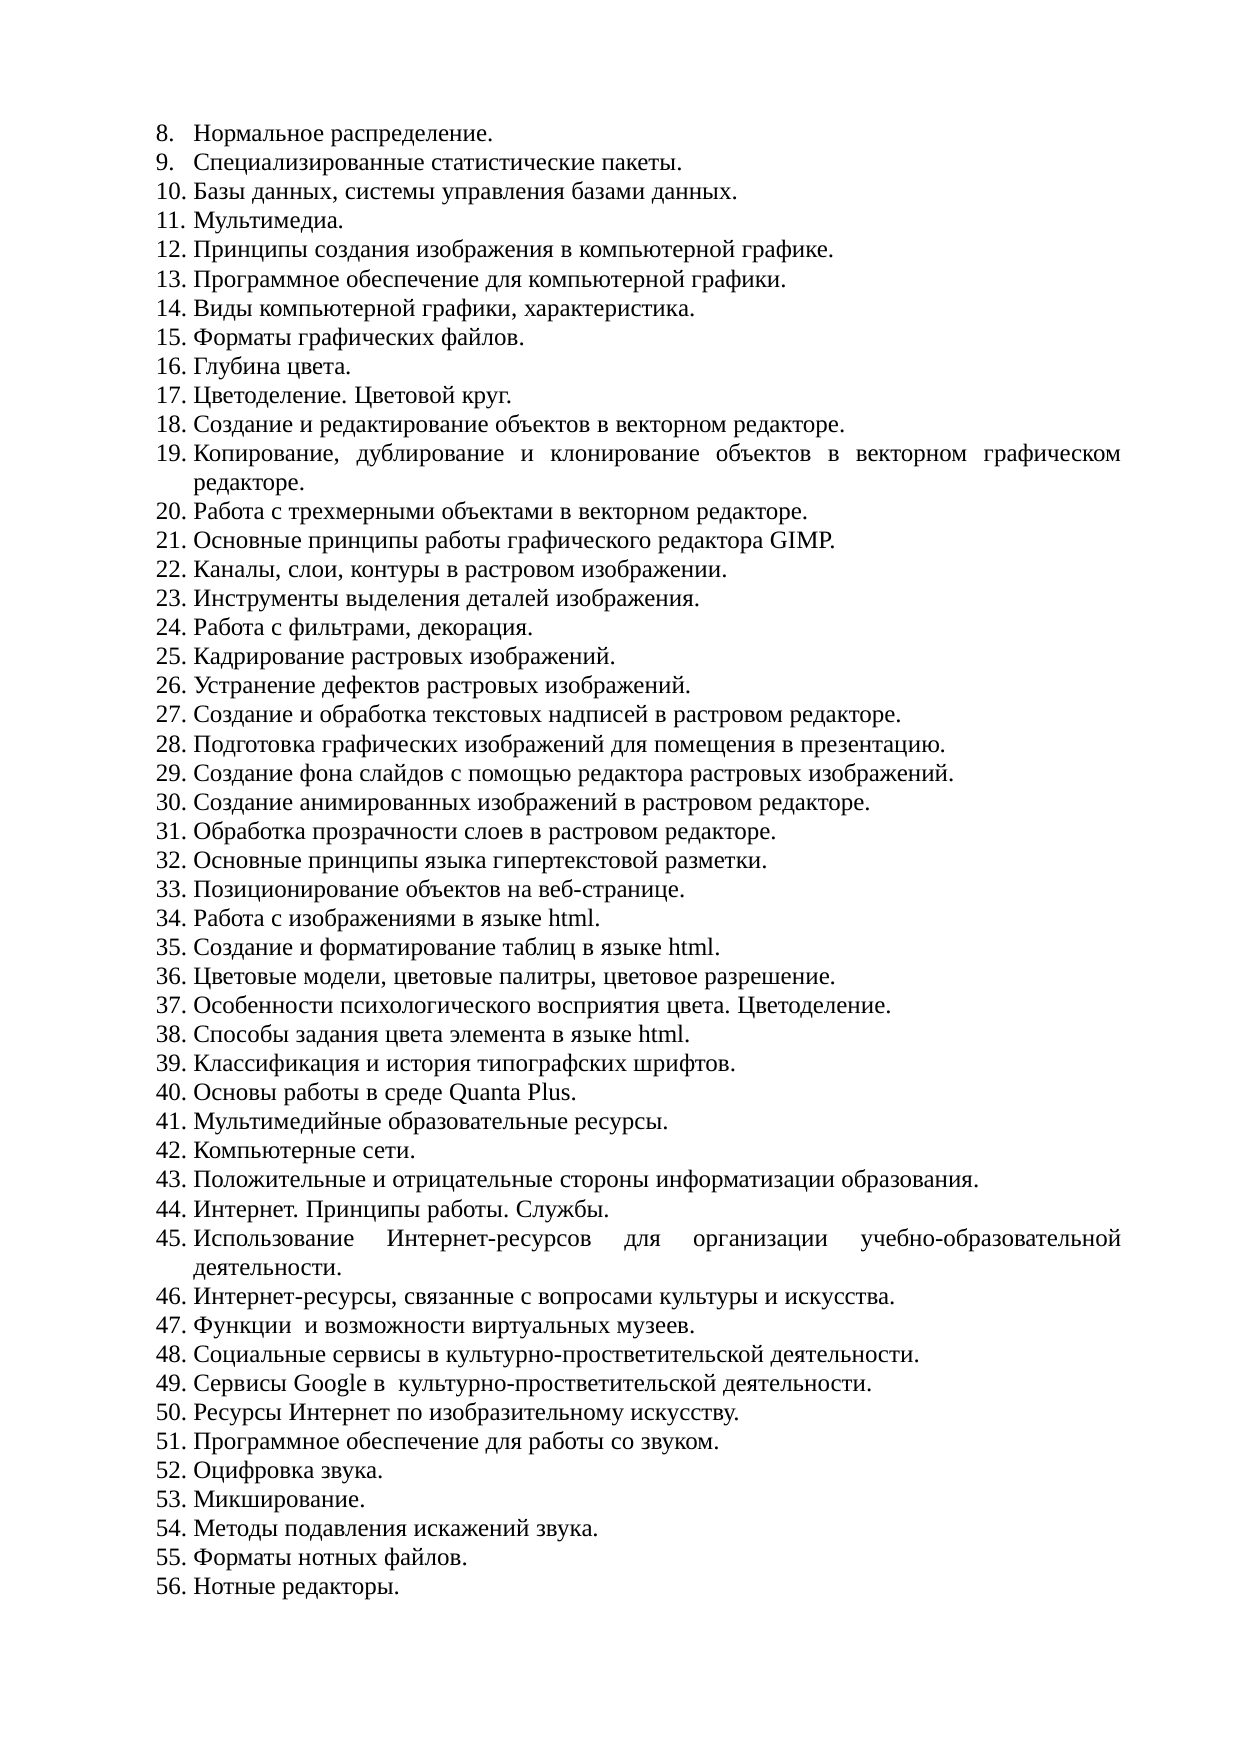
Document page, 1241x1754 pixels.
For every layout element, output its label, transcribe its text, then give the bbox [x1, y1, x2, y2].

list Цветовые модели, цветовые палитры, цветовое разрешение. [156, 961, 1122, 990]
list Специализированные статистические пакеты. [156, 147, 1122, 176]
list Основные принципы языка гипертекстовой разметки. [156, 845, 1122, 874]
list Программное обеспечение для компьютерной графики. [156, 263, 1122, 292]
list Микширование. [156, 1484, 1122, 1513]
list Функции и возможности виртуальных музеев. [156, 1310, 1122, 1339]
list Основы работы в среде Quanta Plus. [156, 1077, 1122, 1106]
list Создание и форматирование таблиц в языке html. [156, 932, 1122, 961]
list Оцифровка звука. [156, 1455, 1122, 1484]
list Форматы нотных файлов. [156, 1542, 1122, 1571]
list Компьютерные сети. [156, 1135, 1122, 1164]
list Положительные и отрицательные стороны информатизации образования. [156, 1164, 1122, 1193]
list Инструменты выделения деталей изображения. [156, 583, 1122, 612]
list Интернет. Принципы работы. Службы. [156, 1193, 1122, 1222]
list Мультимедийные образовательные ресурсы. [156, 1106, 1122, 1135]
list Социальные сервисы в культурно-простветительской деятельности. [156, 1339, 1122, 1368]
list Использование Интернет-ресурсов для организации учебно-образовательной деятельности. [156, 1222, 1122, 1281]
list Программное обеспечение для работы со звуком. [156, 1426, 1122, 1455]
list Обработка прозрачности слоев в растровом редакторе. [156, 816, 1122, 845]
list Сервисы Google в культурно-простветительской деятельности. [156, 1368, 1122, 1397]
list Каналы, слои, контуры в растровом изображении. [156, 554, 1122, 583]
list Ресурсы Интернет по изобразительному искусству. [156, 1397, 1122, 1426]
list Позиционирование объектов на веб-странице. [156, 874, 1122, 903]
list Устранение дефектов растровых изображений. [156, 670, 1122, 699]
list Кадрирование растровых изображений. [156, 641, 1122, 670]
list Способы задания цвета элемента в языке html. [156, 1019, 1122, 1048]
list Создание и обработка текстовых надписей в растровом редакторе. [156, 699, 1122, 728]
list Подготовка графических изображений для помещения в презентацию. [156, 728, 1122, 757]
list Методы подавления искажений звука. [156, 1513, 1122, 1542]
list Классификация и история типографских шрифтов. [156, 1048, 1122, 1077]
list Форматы графических файлов. [156, 322, 1122, 351]
list Создание и редактирование объектов в векторном редакторе. [156, 409, 1122, 438]
list Нотные редакторы. [156, 1571, 1122, 1600]
list Виды компьютерной графики, характеристика. [156, 292, 1122, 322]
list Мультимедиа. [156, 205, 1122, 234]
list Глубина цвета. [156, 351, 1122, 380]
list Принципы создания изображения в компьютерной графике. [156, 234, 1122, 263]
list Создание анимированных изображений в растровом редакторе. [156, 787, 1122, 816]
list Копирование, дублирование и клонирование объектов в векторном графическом редакторе. [156, 438, 1122, 496]
list Нормальное распределение. [156, 118, 1122, 147]
list Цветоделение. Цветовой круг. [156, 380, 1122, 409]
list Базы данных, системы управления базами данных. [156, 176, 1122, 205]
list Интернет-ресурсы, связанные с вопросами культуры и искусства. [156, 1281, 1122, 1310]
list Создание фона слайдов с помощью редактора растровых изображений. [156, 757, 1122, 787]
list Основные принципы работы графического редактора GIMP. [156, 525, 1122, 554]
list Особенности психологического восприятия цвета. Цветоделение. [156, 990, 1122, 1019]
list Работа с трехмерными объектами в векторном редакторе. [156, 496, 1122, 525]
list Работа с изображениями в языке html. [156, 903, 1122, 932]
list Работа с фильтрами, декорация. [156, 612, 1122, 641]
